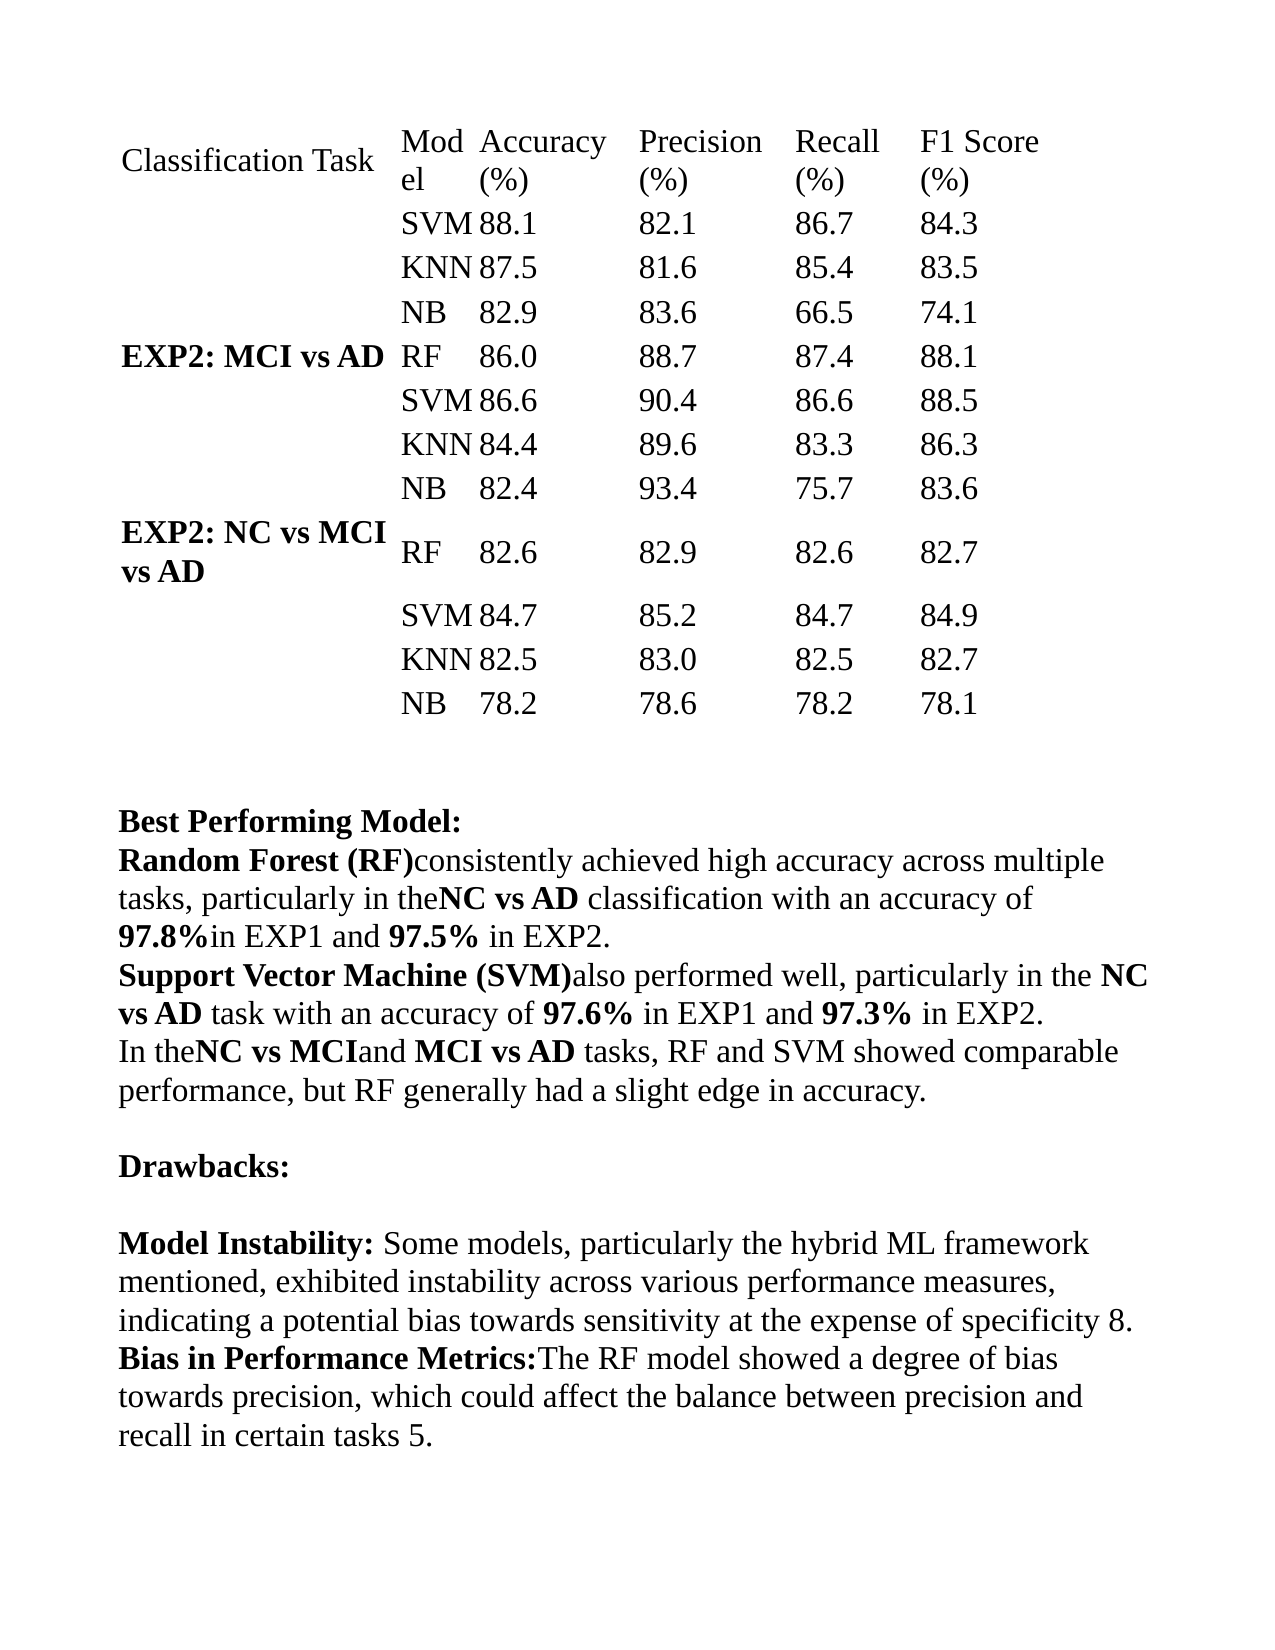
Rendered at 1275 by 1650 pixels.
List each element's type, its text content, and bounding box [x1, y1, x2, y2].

table_cell [118, 592, 398, 636]
table_cell SVM [398, 377, 476, 421]
table_cell 82.7 [917, 636, 1072, 681]
table_cell 82.5 [792, 636, 917, 681]
table_cell 83.5 [917, 245, 1072, 289]
table_cell 83.6 [917, 466, 1072, 510]
table_header Classification Task [118, 118, 398, 201]
table_cell 90.4 [636, 377, 792, 421]
table_cell [118, 636, 398, 681]
table_cell 81.6 [636, 245, 792, 289]
table_cell 78.2 [792, 681, 917, 725]
table_cell EXP2: MCI vs AD [118, 333, 398, 377]
table_cell [118, 421, 398, 466]
table_cell 88.5 [917, 377, 1072, 421]
table_cell 78.2 [476, 681, 636, 725]
table_cell 82.6 [476, 510, 636, 592]
table_cell [118, 466, 398, 510]
table_cell 88.7 [636, 333, 792, 377]
table_cell RF [398, 510, 476, 592]
table_cell 87.5 [476, 245, 636, 289]
table_cell [118, 201, 398, 245]
table_cell 83.3 [792, 421, 917, 466]
table_cell 84.7 [792, 592, 917, 636]
table_cell 74.1 [917, 289, 1072, 333]
table_cell 86.7 [792, 201, 917, 245]
table_cell 84.3 [917, 201, 1072, 245]
table_cell [118, 377, 398, 421]
table_cell 82.7 [917, 510, 1072, 592]
text Best Performing Model: [118, 801, 1157, 840]
table_cell SVM [398, 592, 476, 636]
table_cell 75.7 [792, 466, 917, 510]
table_cell 86.3 [917, 421, 1072, 466]
table_header Accuracy (%) [476, 118, 636, 201]
table_cell 89.6 [636, 421, 792, 466]
table_cell 82.9 [476, 289, 636, 333]
table_cell 86.6 [792, 377, 917, 421]
table_cell 66.5 [792, 289, 917, 333]
table_cell NB [398, 289, 476, 333]
table_cell 85.2 [636, 592, 792, 636]
table_cell 88.1 [917, 333, 1072, 377]
table_header Model [398, 118, 476, 201]
table_header Precision (%) [636, 118, 792, 201]
table_cell RF [398, 333, 476, 377]
list Random Forest (RF)consistently achieved high accuracy across multiple tasks, particularly in theNC vs AD classification with an accuracy of 97.8%in EXP1 and 97.5% in EXP2. [118, 840, 1157, 955]
table_cell [118, 289, 398, 333]
table_cell 78.6 [636, 681, 792, 725]
table_cell 82.1 [636, 201, 792, 245]
table_cell [118, 245, 398, 289]
table_cell KNN [398, 636, 476, 681]
table_header Recall (%) [792, 118, 917, 201]
text Drawbacks: [118, 1146, 1157, 1185]
list Model Instability: Some models, particularly the hybrid ML framework mentioned, exhibited instability across various performance measures, indicating a potential bias towards sensitivity at the expense of specificity 8. [118, 1223, 1157, 1338]
list Support Vector Machine (SVM)also performed well, particularly in the NC vs AD task with an accuracy of 97.6% in EXP1 and 97.3% in EXP2. [118, 955, 1157, 1031]
table_cell 84.7 [476, 592, 636, 636]
table_cell SVM [398, 201, 476, 245]
table_cell 83.6 [636, 289, 792, 333]
list In theNC vs MCIand MCI vs AD tasks, RF and SVM showed comparable performance, but RF generally had a slight edge in accuracy. [118, 1031, 1157, 1108]
table_cell [118, 681, 398, 725]
table_cell 93.4 [636, 466, 792, 510]
table_cell 78.1 [917, 681, 1072, 725]
table_cell 86.6 [476, 377, 636, 421]
table_cell 82.9 [636, 510, 792, 592]
table_cell NB [398, 681, 476, 725]
table_cell 84.9 [917, 592, 1072, 636]
table_cell 82.4 [476, 466, 636, 510]
list Bias in Performance Metrics:The RF model showed a degree of bias towards precision, which could affect the balance between precision and recall in certain tasks 5. [118, 1338, 1157, 1453]
table_cell 82.5 [476, 636, 636, 681]
table_cell KNN [398, 245, 476, 289]
table_cell 82.6 [792, 510, 917, 592]
table_cell 88.1 [476, 201, 636, 245]
table_cell 84.4 [476, 421, 636, 466]
table_header F1 Score (%) [917, 118, 1072, 201]
table_cell KNN [398, 421, 476, 466]
table_cell 85.4 [792, 245, 917, 289]
table_cell 83.0 [636, 636, 792, 681]
table_cell 86.0 [476, 333, 636, 377]
table_cell 87.4 [792, 333, 917, 377]
table_cell EXP2: NC vs MCI vs AD [118, 510, 398, 592]
table_cell NB [398, 466, 476, 510]
